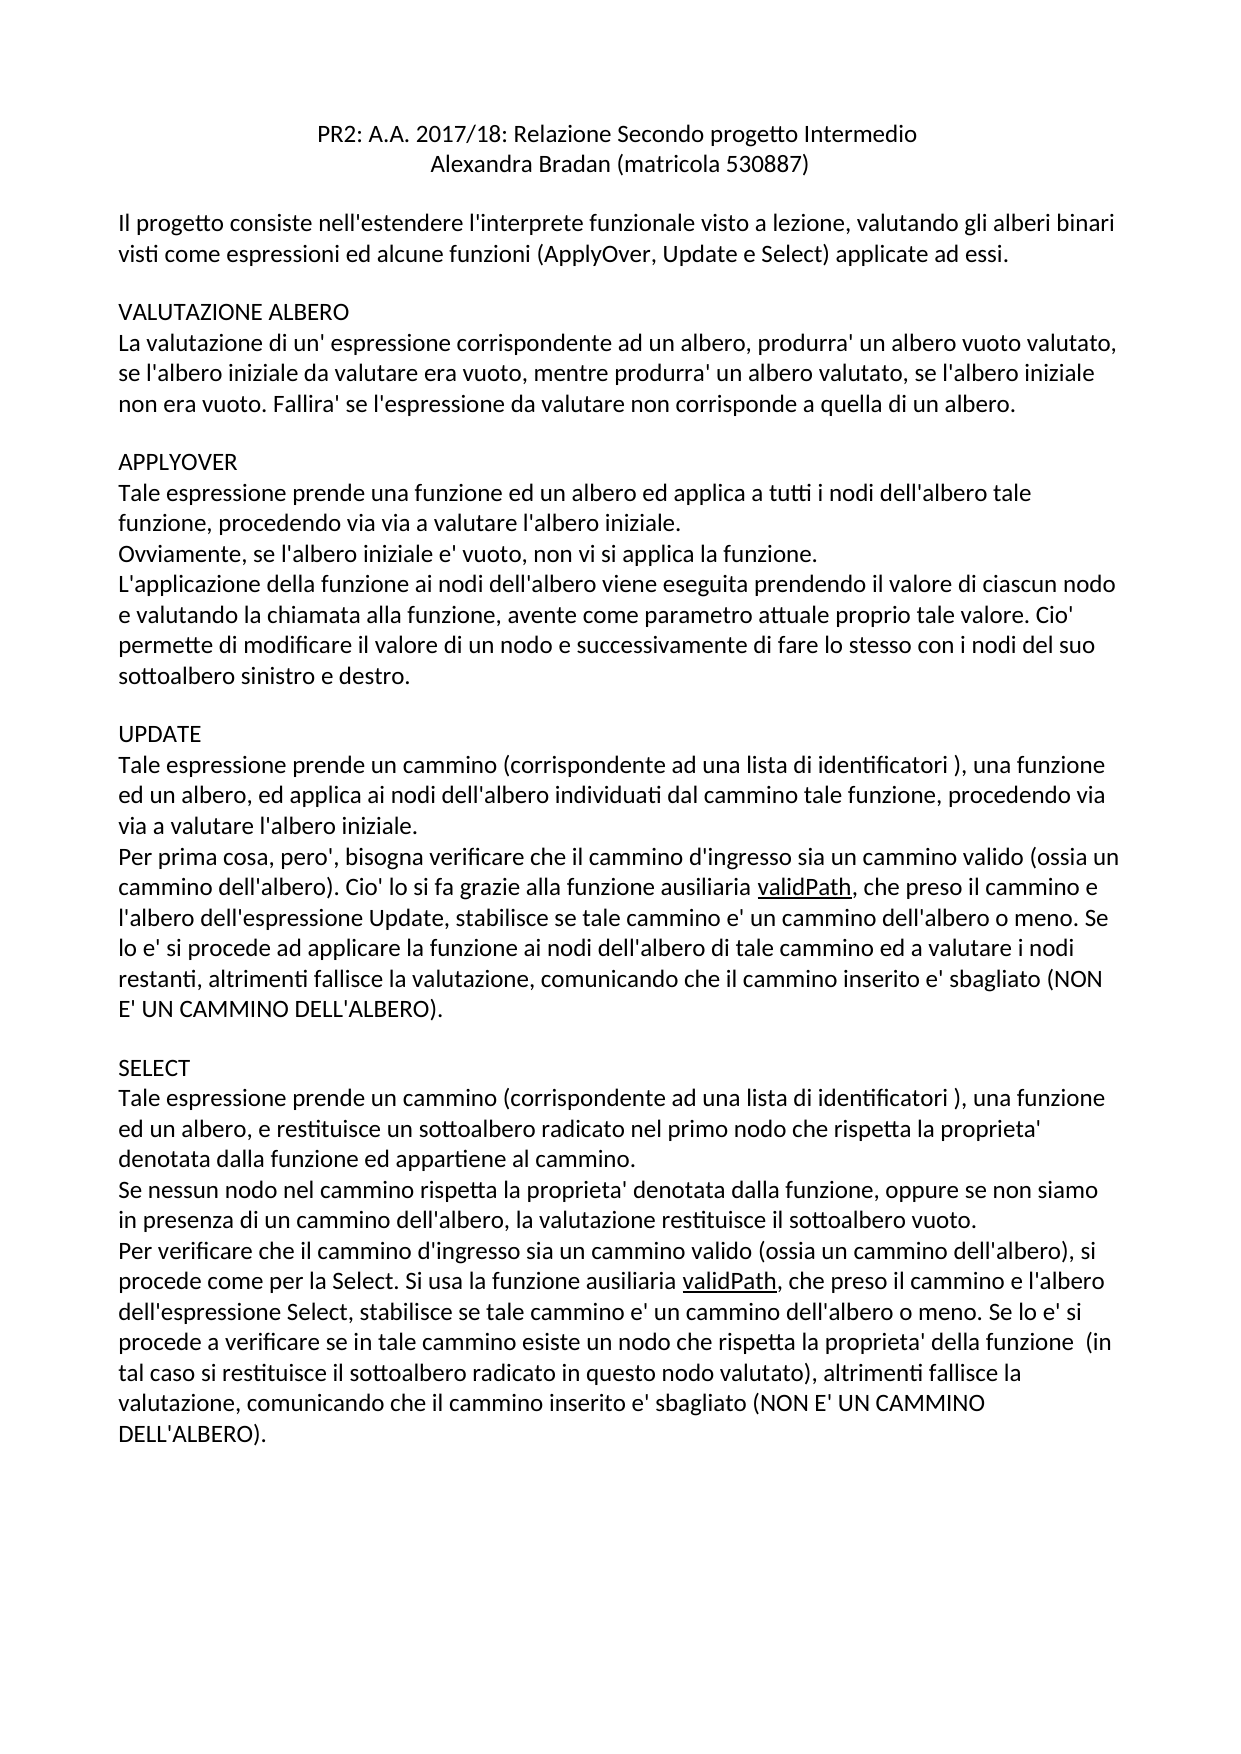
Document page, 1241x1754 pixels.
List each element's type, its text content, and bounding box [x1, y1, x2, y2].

text APPLYOVER [118, 446, 1122, 477]
text Tale espressione prende un cammino (corrispondente ad una lista di identificatori ), una funzione ed un albero, e restituisce un sottoalbero radicato nel primo nodo che rispetta la proprieta' denotata dalla funzione ed appartiene al cammino. [118, 1082, 1122, 1174]
text PR2: A.A. 2017/18: Relazione Secondo progetto Intermedio [118, 118, 1122, 149]
text Alexandra Bradan (matricola 530887) [118, 149, 1122, 179]
text Tale espressione prende un cammino (corrispondente ad una lista di identificatori ), una funzione ed un albero, ed applica ai nodi dell'albero individuati dal cammino tale funzione, procedendo via via a valutare l'albero iniziale. [118, 749, 1122, 841]
text VALUTAZIONE ALBERO [118, 296, 1122, 327]
text La valutazione di un' espressione corrispondente ad un albero, produrra' un albero vuoto valutato, se l'albero iniziale da valutare era vuoto, mentre produrra' un albero valutato, se l'albero iniziale non era vuoto. Fallira' se l'espressione da valutare non corrisponde a quella di un albero. [118, 327, 1122, 418]
text L'applicazione della funzione ai nodi dell'albero viene eseguita prendendo il valore di ciascun nodo e valutando la chiamata alla funzione, avente come parametro attuale proprio tale valore. Cio' permette di modificare il valore di un nodo e successivamente di fare lo stesso con i nodi del suo sottoalbero sinistro e destro. [118, 568, 1122, 691]
text SELECT [118, 1052, 1122, 1082]
text Per prima cosa, pero', bisogna verificare che il cammino d'ingresso sia un cammino valido (ossia un cammino dell'albero). Cio' lo si fa grazie alla funzione ausiliaria validPath, che preso il cammino e l'albero dell'espressione Update, stabilisce se tale cammino e' un cammino dell'albero o meno. Se lo e' si procede ad applicare la funzione ai nodi dell'albero di tale cammino ed a valutare i nodi restanti, altrimenti fallisce la valutazione, comunicando che il cammino inserito e' sbagliato (NON E' UN CAMMINO DELL'ALBERO). [118, 841, 1122, 1024]
text Se nessun nodo nel cammino rispetta la proprieta' denotata dalla funzione, oppure se non siamo in presenza di un cammino dell'albero, la valutazione restituisce il sottoalbero vuoto. [118, 1174, 1122, 1235]
text Ovviamente, se l'albero iniziale e' vuoto, non vi si applica la funzione. [118, 538, 1122, 568]
text Il progetto consiste nell'estendere l'interprete funzionale visto a lezione, valutando gli alberi binari visti come espressioni ed alcune funzioni (ApplyOver, Update e Select) applicate ad essi. [118, 207, 1122, 268]
text Per verificare che il cammino d'ingresso sia un cammino valido (ossia un cammino dell'albero), si procede come per la Select. Si usa la funzione ausiliaria validPath, che preso il cammino e l'albero dell'espressione Select, stabilisce se tale cammino e' un cammino dell'albero o meno. Se lo e' si procede a verificare se in tale cammino esiste un nodo che rispetta la proprieta' della funzione (in tal caso si restituisce il sottoalbero radicato in questo nodo valutato), altrimenti fallisce la valutazione, comunicando che il cammino inserito e' sbagliato (NON E' UN CAMMINO DELL'ALBERO). [118, 1235, 1122, 1448]
text Tale espressione prende una funzione ed un albero ed applica a tutti i nodi dell'albero tale funzione, procedendo via via a valutare l'albero iniziale. [118, 477, 1122, 538]
text UPDATE [118, 718, 1122, 749]
